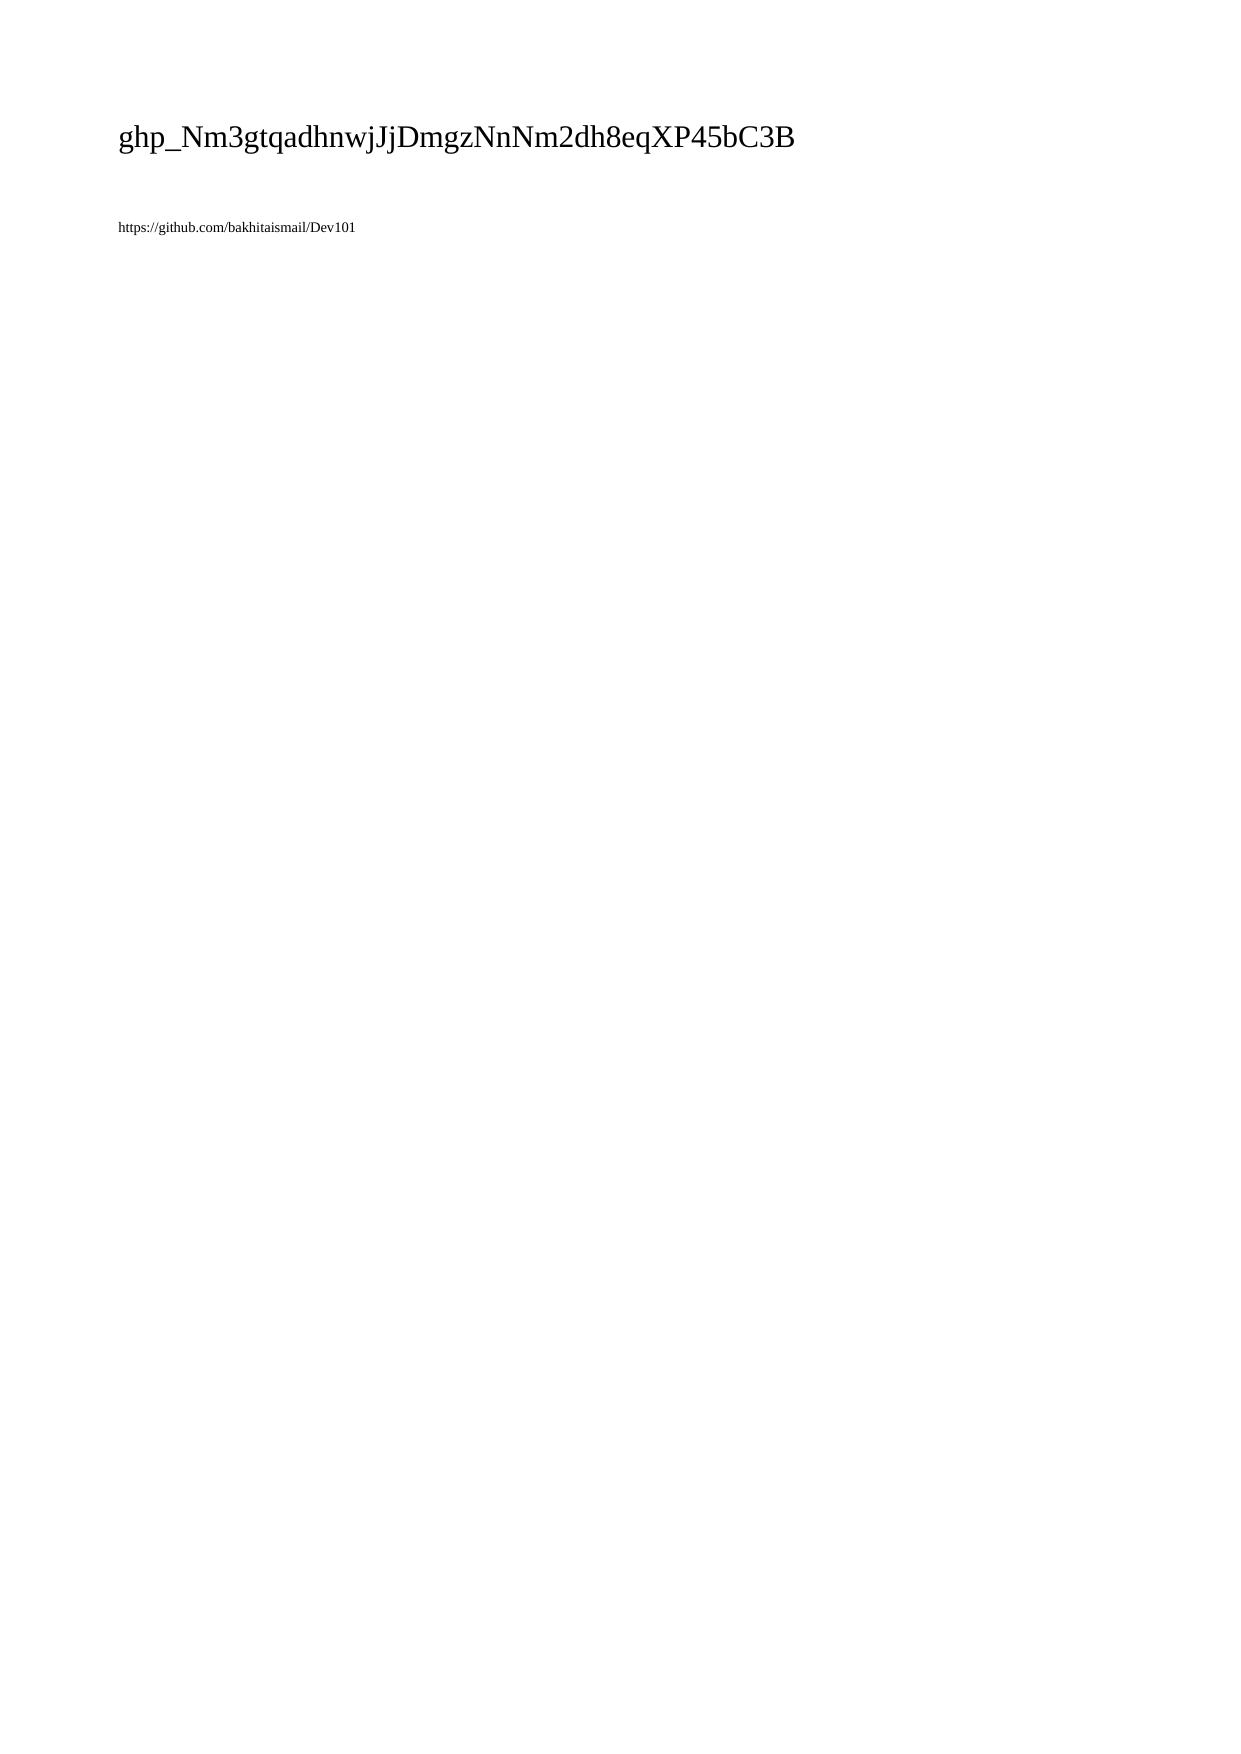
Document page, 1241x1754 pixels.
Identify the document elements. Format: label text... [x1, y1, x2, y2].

text https://github.com/bakhitaismail/Dev101 [118, 219, 1122, 247]
text 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 [118, 118, 1122, 180]
